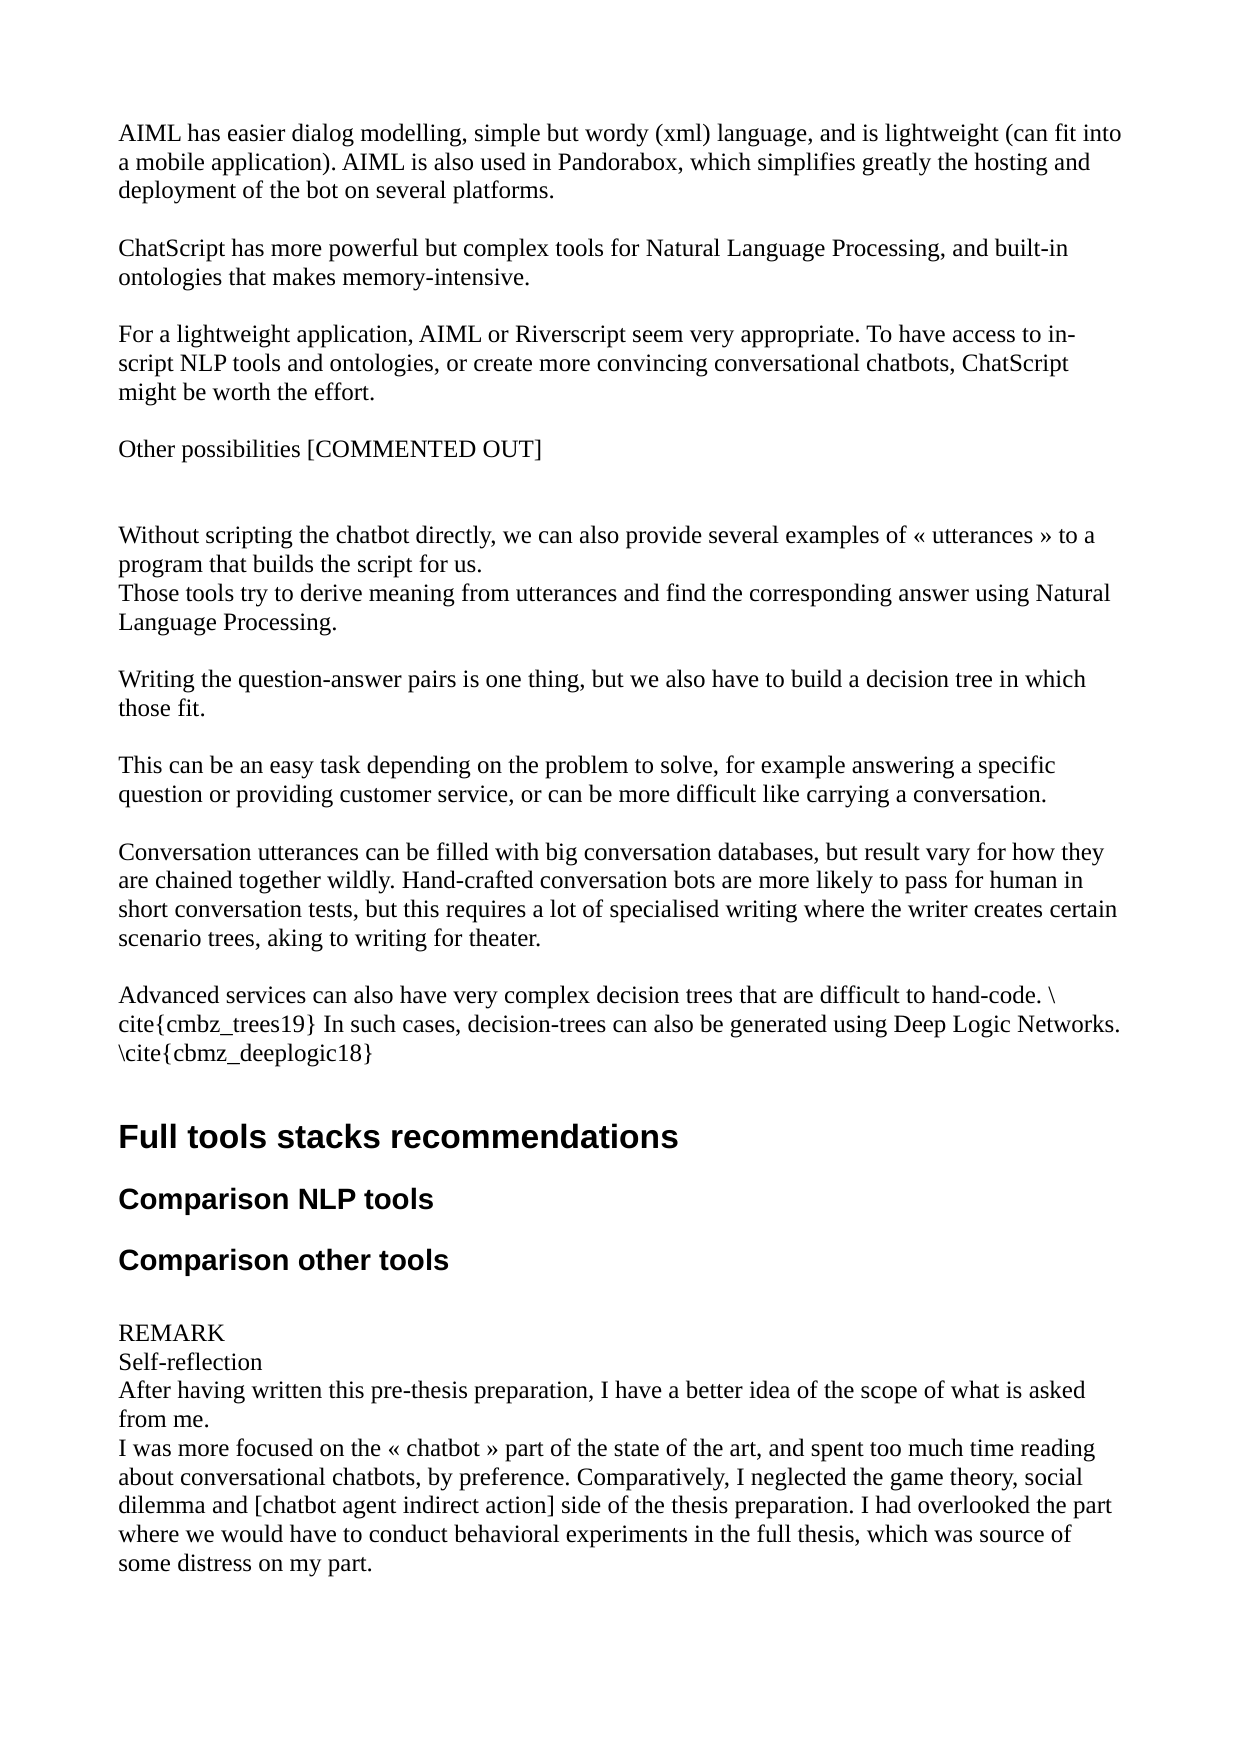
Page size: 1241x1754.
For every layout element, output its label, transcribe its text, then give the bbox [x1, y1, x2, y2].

text ChatScript has more powerful but complex tools for Natural Language Processing, and built-in ontologies that makes memory-intensive. [118, 233, 1122, 291]
text Those tools try to derive meaning from utterances and find the corresponding answer using Natural Language Processing. [118, 578, 1122, 636]
subtitle Comparison other tools [118, 1243, 1122, 1277]
text Conversation utterances can be filled with big conversation databases, but result vary for how they are chained together wildly. Hand-crafted conversation bots are more likely to pass for human in short conversation tests, but this requires a lot of specialised writing where the writer creates certain scenario trees, aking to writing for theater. [118, 837, 1122, 952]
text This can be an easy task depending on the problem to solve, for example answering a specific question or providing customer service, or can be more difficult like carrying a conversation. [118, 751, 1122, 808]
text Writing the question-answer pairs is one thing, but we also have to build a decision tree in which those fit. [118, 664, 1122, 722]
subtitle Comparison NLP tools [118, 1182, 1122, 1216]
text Other possibilities [COMMENTED OUT] [118, 434, 1122, 463]
text REMARK [118, 1318, 1122, 1347]
subtitle Full tools stacks recommendations [118, 1116, 1122, 1155]
text Without scripting the chatbot directly, we can also provide several examples of « utterances » to a program that builds the script for us. [118, 521, 1122, 578]
text Self-reflection [118, 1347, 1122, 1376]
text After having written this pre-thesis preparation, I have a better idea of the scope of what is asked from me. [118, 1376, 1122, 1433]
text For a lightweight application, AIML or Riverscript seem very appropriate. To have access to in-script NLP tools and ontologies, or create more convincing conversational chatbots, ChatScript might be worth the effort. [118, 319, 1122, 406]
text Advanced services can also have very complex decision trees that are difficult to hand-code. \cite{cmbz_trees19} In such cases, decision-trees can also be generated using Deep Logic Networks. \cite{cbmz_deeplogic18} [118, 981, 1122, 1067]
text AIML has easier dialog modelling, simple but wordy (xml) language, and is lightweight (can fit into a mobile application). AIML is also used in Pandorabox, which simplifies greatly the hosting and deployment of the bot on several platforms. [118, 118, 1122, 204]
text I was more focused on the « chatbot » part of the state of the art, and spent too much time reading about conversational chatbots, by preference. Comparatively, I neglected the game theory, social dilemma and [chatbot agent indirect action] side of the thesis preparation. I had overlooked the part where we would have to conduct behavioral experiments in the full thesis, which was source of some distress on my part. [118, 1433, 1122, 1577]
